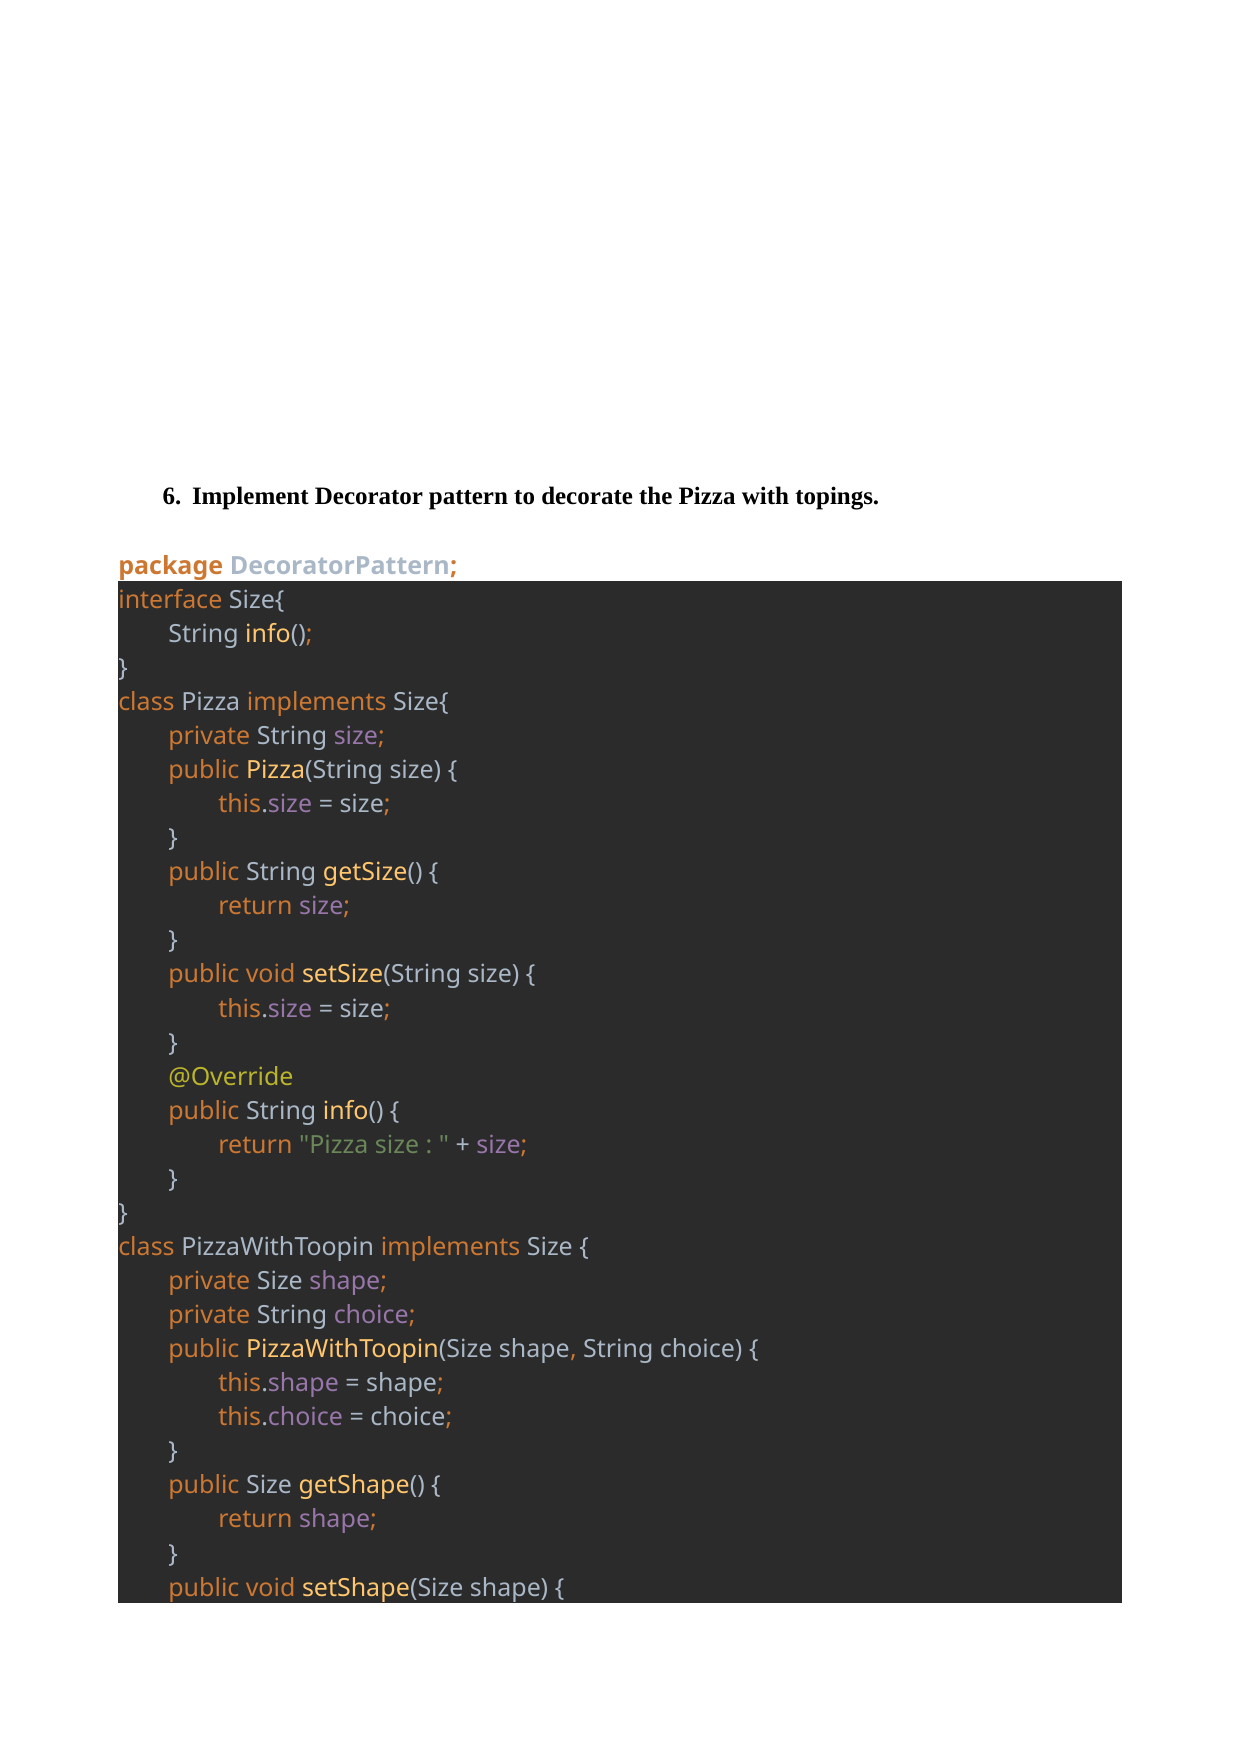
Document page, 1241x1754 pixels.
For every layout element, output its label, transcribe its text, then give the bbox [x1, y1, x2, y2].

text public String getSize() { [118, 854, 1122, 888]
text this.choice = choice; [118, 1399, 1122, 1433]
text class Pizza implements Size{ [118, 684, 1122, 718]
text private Size shape; [118, 1263, 1122, 1297]
text String info(); [118, 616, 1122, 649]
text } [118, 1194, 1122, 1229]
text public Size getShape() { [118, 1467, 1122, 1501]
text } [118, 1161, 1122, 1194]
text this.size = size; [118, 786, 1122, 820]
text } [118, 922, 1122, 956]
text public String info() { [118, 1092, 1122, 1126]
text this.shape = shape; [118, 1365, 1122, 1399]
text private String choice; [118, 1297, 1122, 1331]
text class PizzaWithToopin implements Size { [118, 1229, 1122, 1263]
text package DecoratorPattern; [118, 547, 1122, 581]
text @Override [118, 1058, 1122, 1092]
text return size; [118, 888, 1122, 922]
text private String size; [118, 718, 1122, 752]
text return "Pizza size : " + size; [118, 1126, 1122, 1161]
text public Pizza(String size) { [118, 752, 1122, 786]
text } [118, 1535, 1122, 1569]
text } [118, 649, 1122, 684]
text public void setShape(Size shape) { [118, 1569, 1122, 1603]
text } [118, 1024, 1122, 1058]
text public void setSize(String size) { [118, 956, 1122, 990]
text } [118, 1433, 1122, 1467]
text } [118, 820, 1122, 854]
list Implement Decorator pattern to decorate the Pizza with topings. [162, 481, 1122, 510]
text interface Size{ [118, 581, 1122, 616]
text this.size = size; [118, 990, 1122, 1024]
text public PizzaWithToopin(Size shape, String choice) { [118, 1331, 1122, 1365]
text return shape; [118, 1501, 1122, 1535]
